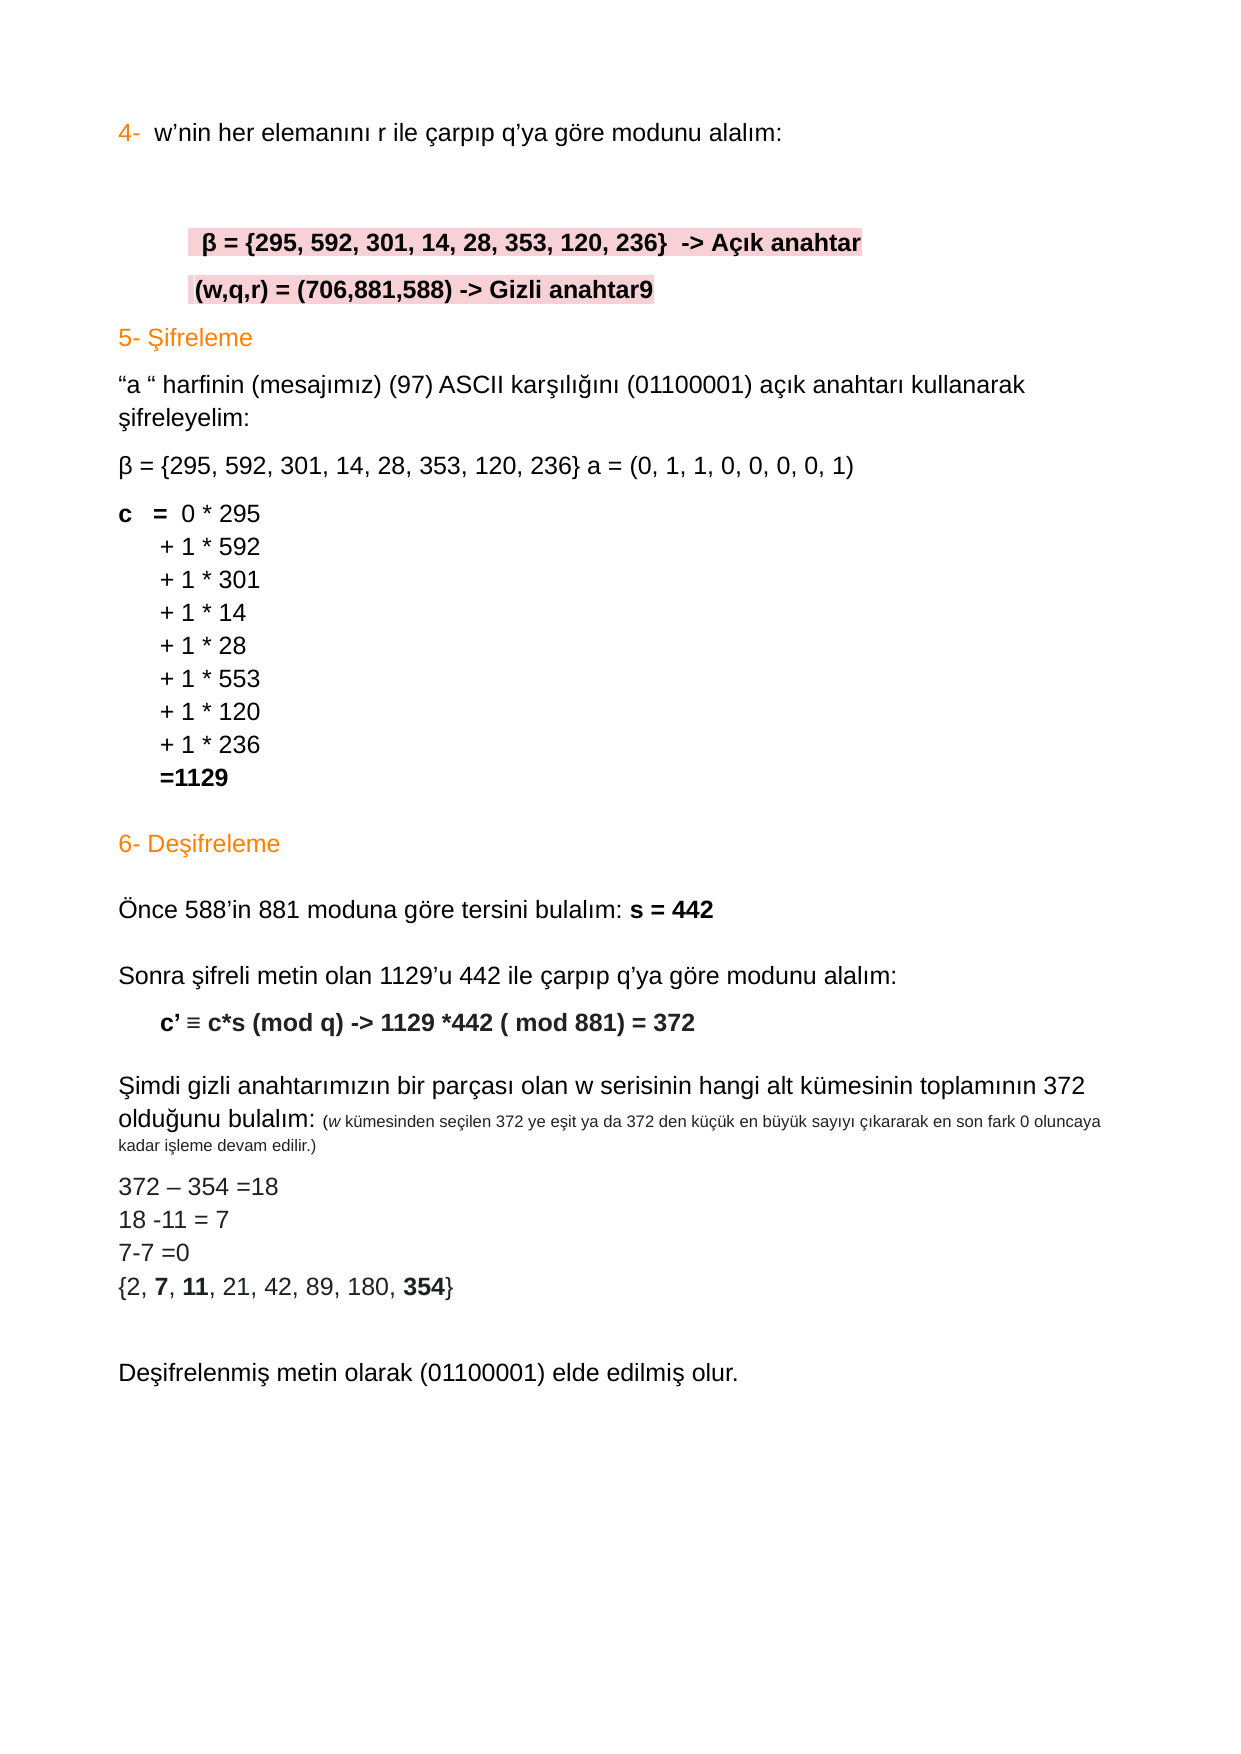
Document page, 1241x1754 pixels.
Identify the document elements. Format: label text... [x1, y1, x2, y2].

text Önce 588’in 881 moduna göre tersini bulalım: s = 442 [118, 895, 1122, 923]
text 5- Şifreleme [118, 323, 1122, 351]
text 7-7 =0 [118, 1238, 1122, 1267]
text 18 -11 = 7 [118, 1205, 1122, 1234]
text + 1 * 28 [159, 631, 1122, 659]
text β = {295, 592, 301, 14, 28, 353, 120, 236} -> Açık anahtar [118, 227, 1122, 256]
text (w,q,r) = (706,881,588) -> Gizli anahtar9 [118, 275, 1122, 304]
text “a “ harfinin (mesajımız) (97) ASCII karşılığını (01100001) açık anahtarı kullanarak şifreleyelim: [118, 370, 1122, 432]
list Deşifrelenmiş metin olarak (01100001) elde edilmiş olur. [118, 1330, 1122, 1387]
text c’ ≡ c*s (mod q) -> 1129 *442 ( mod 881) = 372 [118, 1008, 1122, 1037]
text + 1 * 553 [159, 664, 1122, 692]
text + 1 * 236 =1129 [159, 730, 1122, 791]
text Sonra şifreli metin olan 1129’u 442 ile çarpıp q’ya göre modunu alalım: [118, 961, 1122, 989]
text c = 0 * 295 [118, 498, 1122, 527]
list {2, 7, 11, 21, 42, 89, 180, 354} [118, 1271, 1122, 1300]
text + 1 * 301 [159, 564, 1122, 593]
text + 1 * 120 [159, 697, 1122, 725]
text Şimdi gizli anahtarımızın bir parçası olan w serisinin hangi alt kümesinin toplamının 372 olduğunu bulalım: (w kümesinden seçilen 372 ye eşit ya da 372 den küçük en büyük sayıyı çıkararak en son fark 0 oluncaya kadar işleme devam edilir.) [118, 1071, 1122, 1155]
text β = {295, 592, 301, 14, 28, 353, 120, 236} a = (0, 1, 1, 0, 0, 0, 0, 1) [118, 451, 1122, 480]
text 4- w’nin her elemanını r ile çarpıp q’ya göre modunu alalım: [118, 118, 1122, 147]
text 372 – 354 =18 [118, 1172, 1122, 1201]
text + 1 * 592 [118, 532, 1122, 560]
text + 1 * 14 [159, 598, 1122, 626]
text 6- Deşifreleme [118, 829, 1122, 857]
